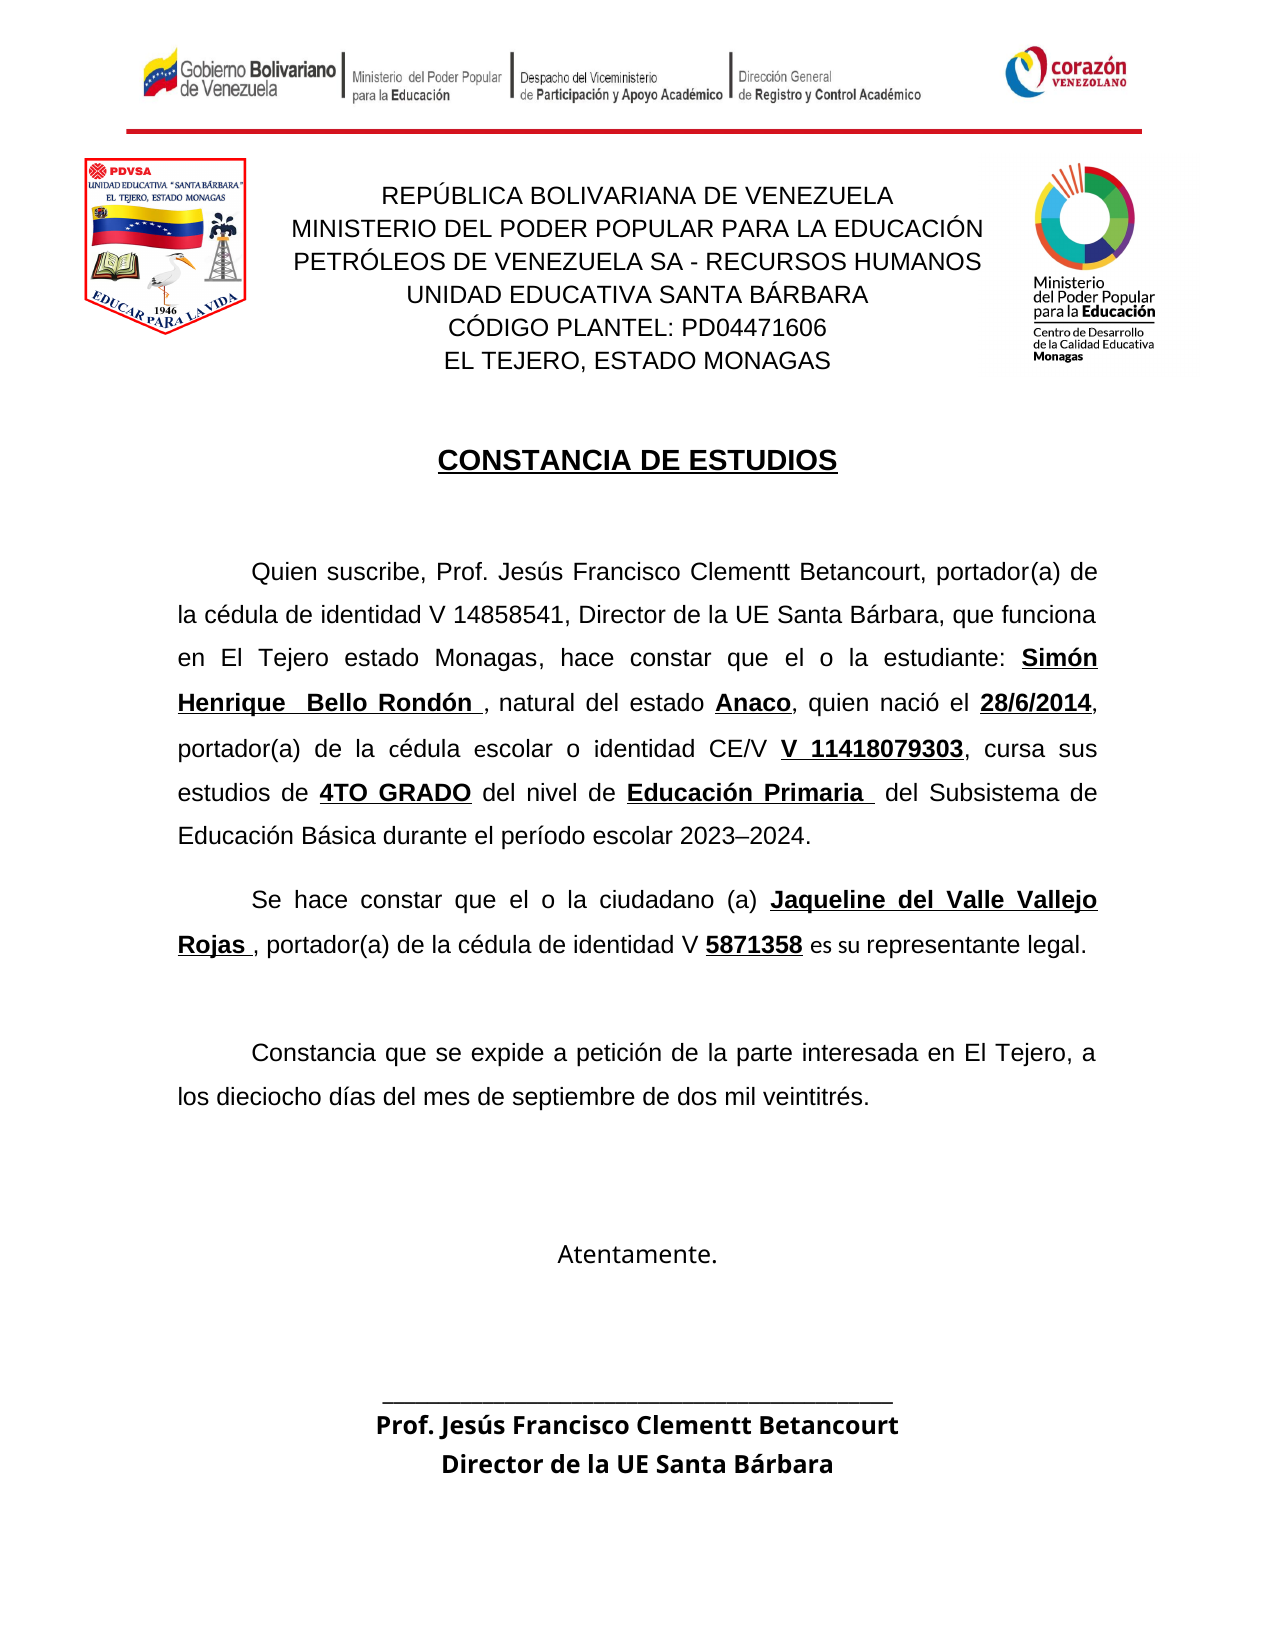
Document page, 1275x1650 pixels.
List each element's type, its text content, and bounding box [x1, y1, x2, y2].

text Quien suscribe, Prof. Jesús Francisco Clementt Betancourt, portador(a) de la cédula de identidad V 14858541, Director de la UE Santa Bárbara, que funciona en El Tejero estado Monagas, hace constar que el o la estudiante: Simón Henrique Bello Rondón , natural del estado Anaco, quien nació el 28/6/2014, portador(a) de la cédula escolar o identidad CE/V V 11418079303, cursa sus estudios de 4TO GRADO del nivel de Educación Primaria del Subsistema de Educación Básica durante el período escolar 2023–2024. [177, 557, 1098, 849]
text Director de la UE Santa Bárbara [177, 1447, 1098, 1481]
text EL TEJERO, ESTADO MONAGAS [177, 346, 978, 374]
text Se hace constar que el o la ciudadano (a) Jaqueline del Valle Vallejo Rojas , portador(a) de la cédula de identidad V 5871358 es su representante legal. [177, 885, 1098, 959]
text Prof. Jesús Francisco Clementt Betancourt [177, 1407, 1098, 1441]
picture [126, 11, 1142, 134]
subtitle MINISTERIO DEL PODER POPULAR PARA LA EDUCACIÓN [252, 214, 978, 242]
text Constancia que se expide a petición de la parte interesada en El Tejero, a los dieciocho días del mes de septiembre de dos mil veintitrés. [177, 1038, 1098, 1110]
subtitle REPÚBLICA BOLIVARIANA DE VENEZUELA [252, 181, 978, 209]
text ______________________________________________ [177, 1373, 1098, 1407]
subtitle PETRÓLEOS DE VENEZUELA SA - RECURSOS HUMANOS [252, 247, 978, 275]
subtitle CONSTANCIA DE ESTUDIOS [177, 443, 1098, 476]
text UNIDAD EDUCATIVA SANTA BÁRBARA [252, 280, 978, 308]
text CÓDIGO PLANTEL: PD04471606 [177, 313, 978, 341]
picture [978, 153, 1200, 377]
picture [79, 158, 252, 335]
text Atentamente. [177, 1237, 1098, 1271]
